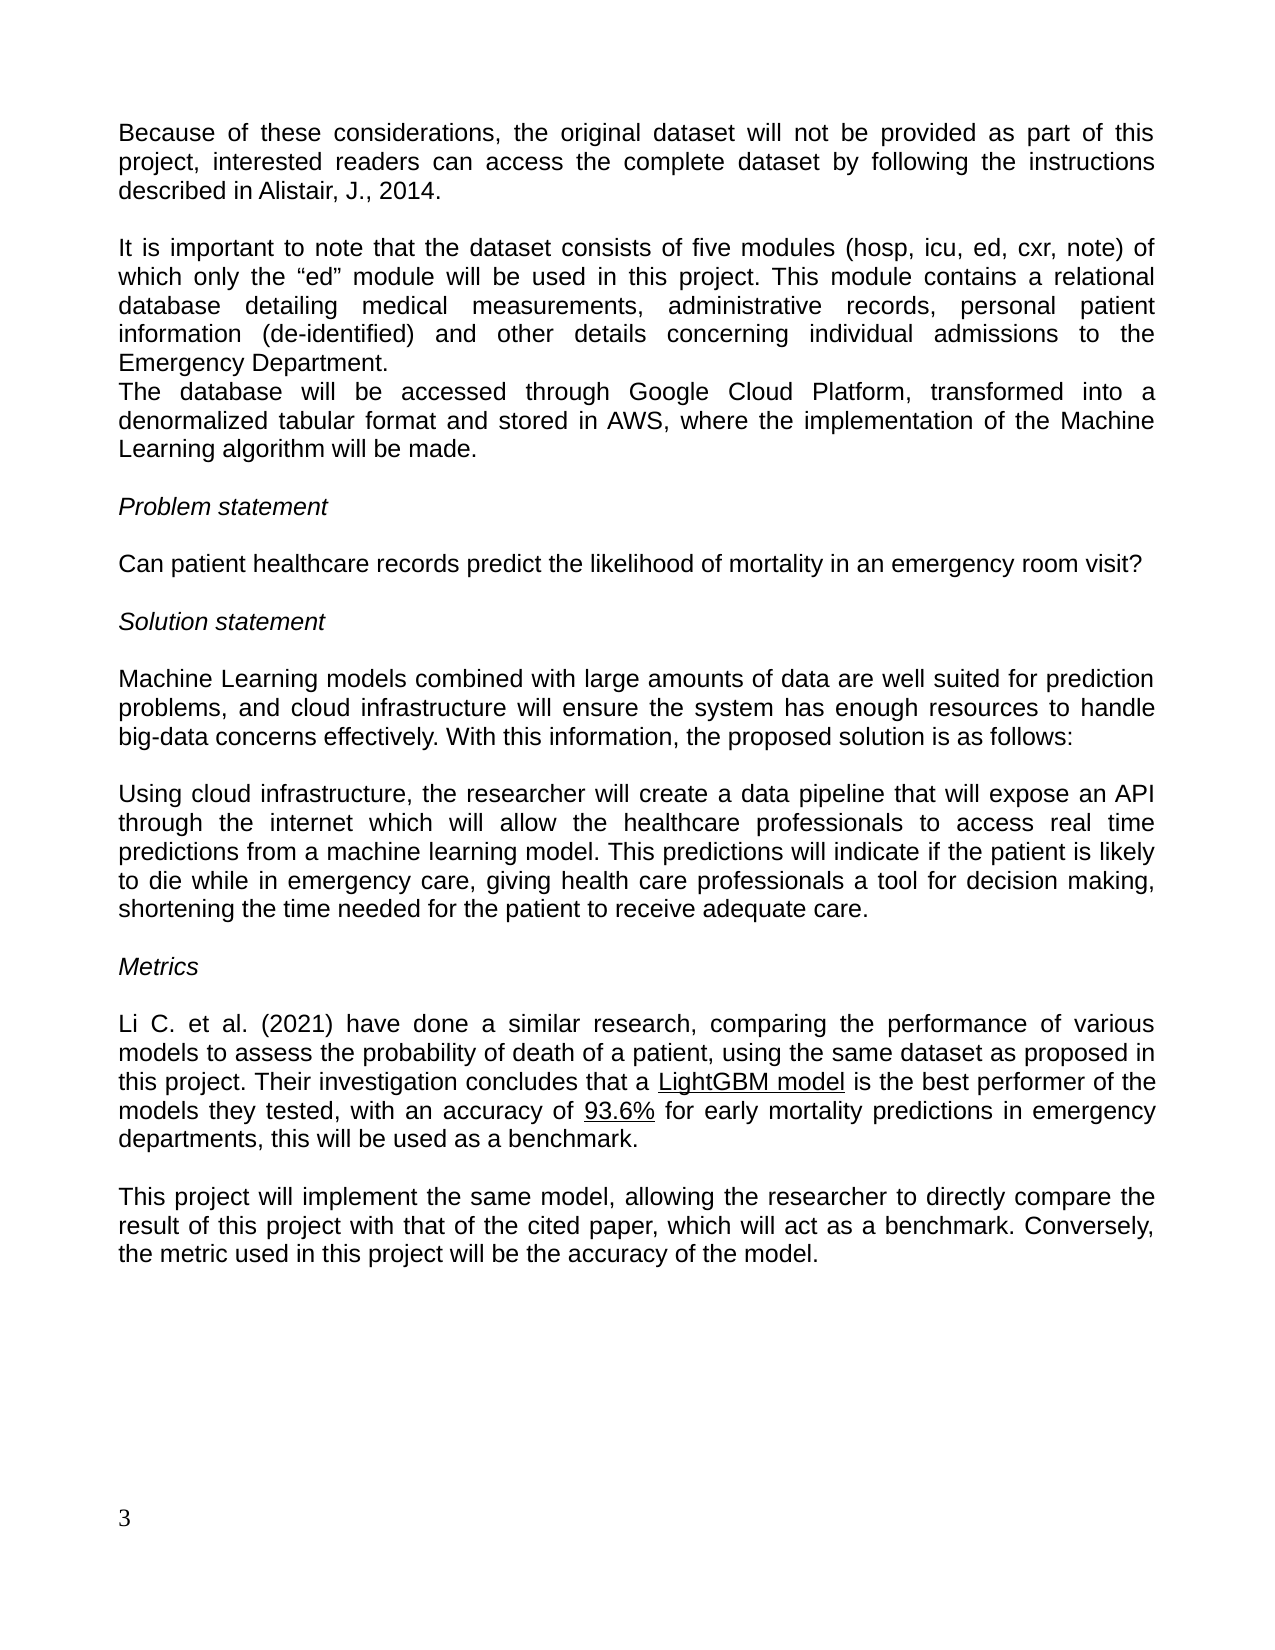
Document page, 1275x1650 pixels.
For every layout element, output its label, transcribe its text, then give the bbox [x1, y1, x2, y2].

text Solution statement [118, 607, 1157, 636]
text It is important to note that the dataset consists of five modules (hosp, icu, ed, cxr, note) of which only the “ed” module will be used in this project. This module contains a relational database detailing medical measurements, administrative records, personal patient information (de-identified) and other details concerning individual admissions to the Emergency Department. [118, 233, 1157, 377]
text The database will be accessed through Google Cloud Platform, transformed into a denormalized tabular format and stored in AWS, where the implementation of the Machine Learning algorithm will be made. [118, 377, 1157, 463]
text Because of these considerations, the original dataset will not be provided as part of this project, interested readers can access the complete dataset by following the instructions described in Alistair, J., 2014. [118, 118, 1157, 204]
text Machine Learning models combined with large amounts of data are well suited for prediction problems, and cloud infrastructure will ensure the system has enough resources to handle big-data concerns effectively. With this information, the proposed solution is as follows: [118, 664, 1157, 751]
text Problem statement [118, 492, 1157, 521]
text Can patient healthcare records predict the likelihood of mortality in an emergency room visit? [118, 549, 1157, 578]
text This project will implement the same model, allowing the researcher to directly compare the result of this project with that of the cited paper, which will act as a benchmark. Conversely, the metric used in this project will be the accuracy of the model. [118, 1182, 1157, 1268]
text Using cloud infrastructure, the researcher will create a data pipeline that will expose an API through the internet which will allow the healthcare professionals to access real time predictions from a machine learning model. This predictions will indicate if the patient is likely to die while in emergency care, giving health care professionals a tool for decision making, shortening the time needed for the patient to receive adequate care. [118, 779, 1157, 923]
text Metrics [118, 952, 1157, 981]
text Li C. et al. (2021) have done a similar research, comparing the performance of various models to assess the probability of death of a patient, using the same dataset as proposed in this project. Their investigation concludes that a LightGBM model is the best performer of the models they tested, with an accuracy of 93.6% for early mortality predictions in emergency departments, this will be used as a benchmark. [118, 1009, 1157, 1153]
